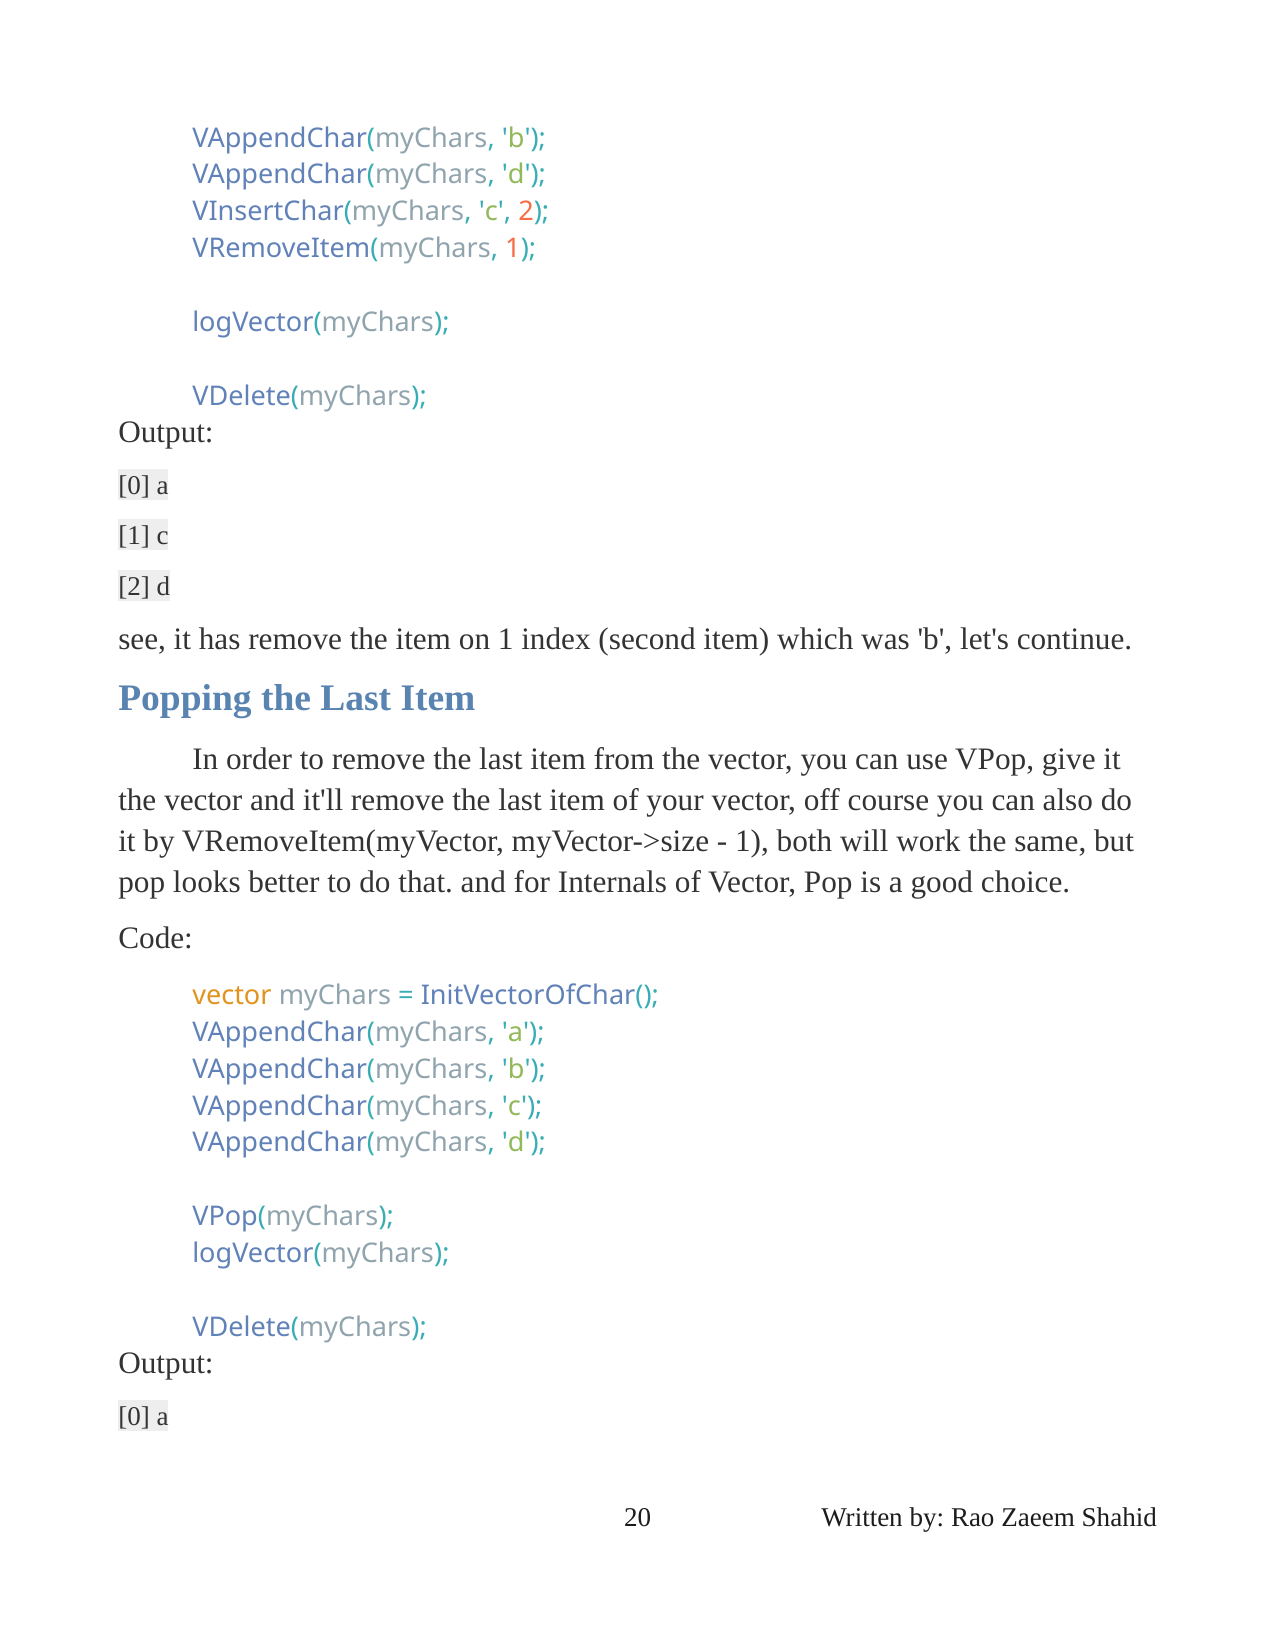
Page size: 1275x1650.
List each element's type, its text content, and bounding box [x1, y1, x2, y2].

text [2] d [118, 569, 1157, 601]
text VAppendChar(myChars, 'b'); [118, 118, 1157, 155]
text [0] a [118, 469, 1157, 500]
text VInsertChar(myChars, 'c', 2); [118, 192, 1157, 229]
text VAppendChar(myChars, 'a'); [118, 1012, 1157, 1049]
text logVector(myChars); [118, 1233, 1157, 1270]
text VDelete(myChars); [118, 1307, 1157, 1344]
text In order to remove the last item from the vector, you can use VPop, give it the vector and it'll remove the last item of your vector, off course you can also do it by VRemoveItem(myVector, myVector->size - 1), both will work the same, but pop looks better to do that. and for Internals of Vector, Pop is a good choice. [118, 740, 1157, 899]
text logVector(myChars); [118, 302, 1157, 339]
text VAppendChar(myChars, 'd'); [118, 155, 1157, 192]
text see, it has remove the item on 1 index (second item) which was 'b', let's continue. [118, 620, 1157, 656]
text VAppendChar(myChars, 'b'); [118, 1049, 1157, 1086]
text vector myChars = InitVectorOfChar(); [118, 975, 1157, 1012]
text VAppendChar(myChars, 'c'); [118, 1086, 1157, 1123]
text Output: [118, 1344, 1157, 1380]
text VRemoveItem(myChars, 1); [118, 229, 1157, 266]
text VAppendChar(myChars, 'd'); [118, 1123, 1157, 1160]
text VPop(myChars); [118, 1197, 1157, 1233]
text Code: [118, 919, 1157, 955]
text Popping the Last Item [118, 676, 1157, 719]
text VDelete(myChars); [118, 376, 1157, 413]
text Output: [118, 413, 1157, 449]
text [0] a [118, 1400, 1157, 1431]
text [1] c [118, 519, 1157, 550]
